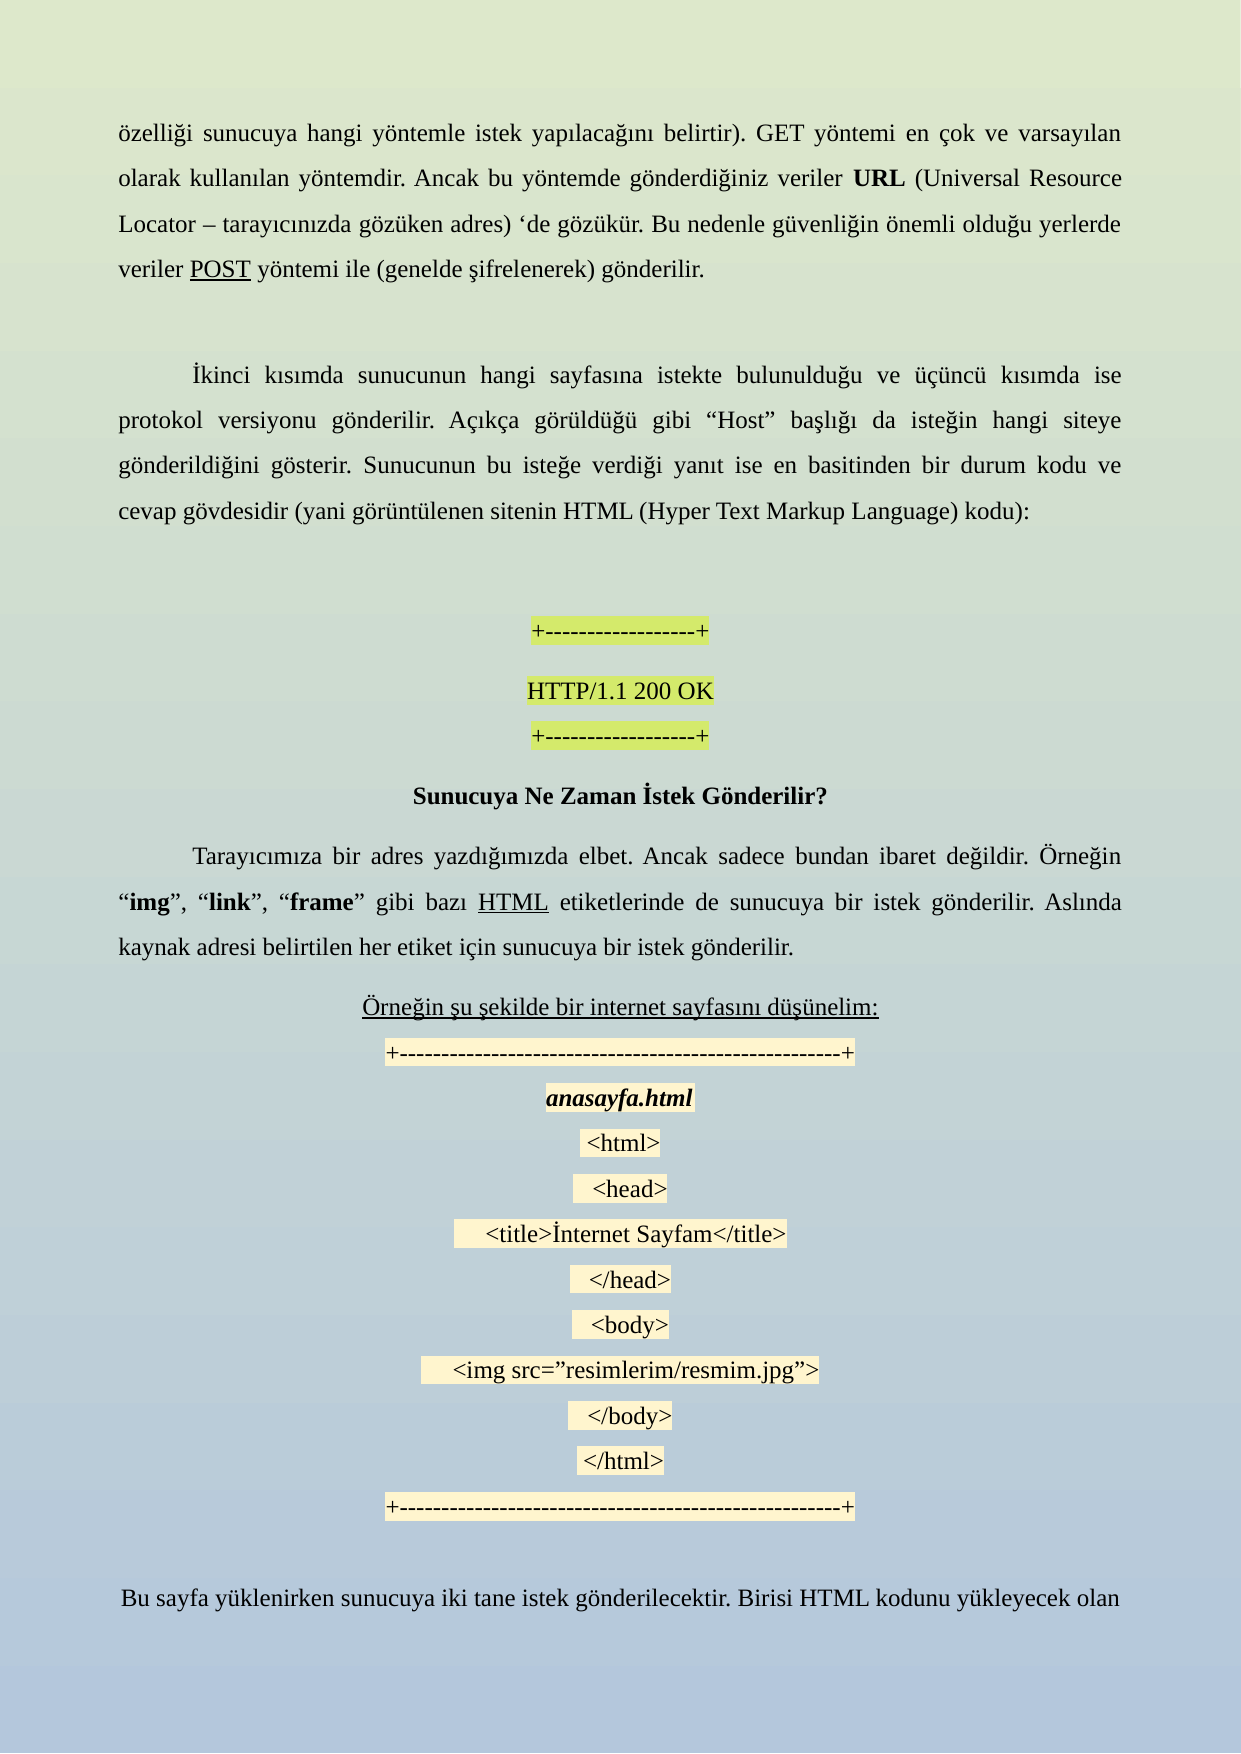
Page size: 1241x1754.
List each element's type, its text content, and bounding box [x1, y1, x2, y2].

text Sunucuya Ne Zaman İstek Gönderilir? [118, 781, 1122, 810]
text Örneğin şu şekilde bir internet sayfasını düşünelim: +-----------------------------------------------------+ anasayfa.html <html> <head> <title>İnternet Sayfam</title> </head> <body> <img src=”resimlerim/resmim.jpg”> </body> </html> +-----------------------------------------------------+ Bu sayfa yüklenirken sunucuya iki tane istek gönderilecektir. Birisi HTML kodunu yükleyecek olan [118, 992, 1122, 1611]
text HTTP/1.1 200 OK +------------------+ [118, 676, 1122, 750]
text Tarayıcımıza bir adres yazdığımızda elbet. Ancak sadece bundan ibaret değildir. Örneğin “img”, “link”, “frame” gibi bazı HTML etiketlerinde de sunucuya bir istek gönderilir. Aslında kaynak adresi belirtilen her etiket için sunucuya bir istek gönderilir. [118, 841, 1122, 961]
text +------------------+ [118, 616, 1122, 645]
text özelliği sunucuya hangi yöntemle istek yapılacağını belirtir). GET yöntemi en çok ve varsayılan olarak kullanılan yöntemdir. Ancak bu yöntemde gönderdiğiniz veriler URL (Universal Resource Locator – tarayıcınızda gözüken adres) ‘de gözükür. Bu nedenle güvenliğin önemli olduğu yerlerde veriler POST yöntemi ile (genelde şifrelenerek) gönderilir. [118, 118, 1122, 283]
text İkinci kısımda sunucunun hangi sayfasına istekte bulunulduğu ve üçüncü kısımda ise protokol versiyonu gönderilir. Açıkça görüldüğü gibi “Host” başlığı da isteğin hangi siteye gönderildiğini gösterir. Sunucunun bu isteğe verdiği yanıt ise en basitinden bir durum kodu ve cevap gövdesidir (yani görüntülenen sitenin HTML (Hyper Text Markup Language) kodu): [118, 314, 1122, 525]
